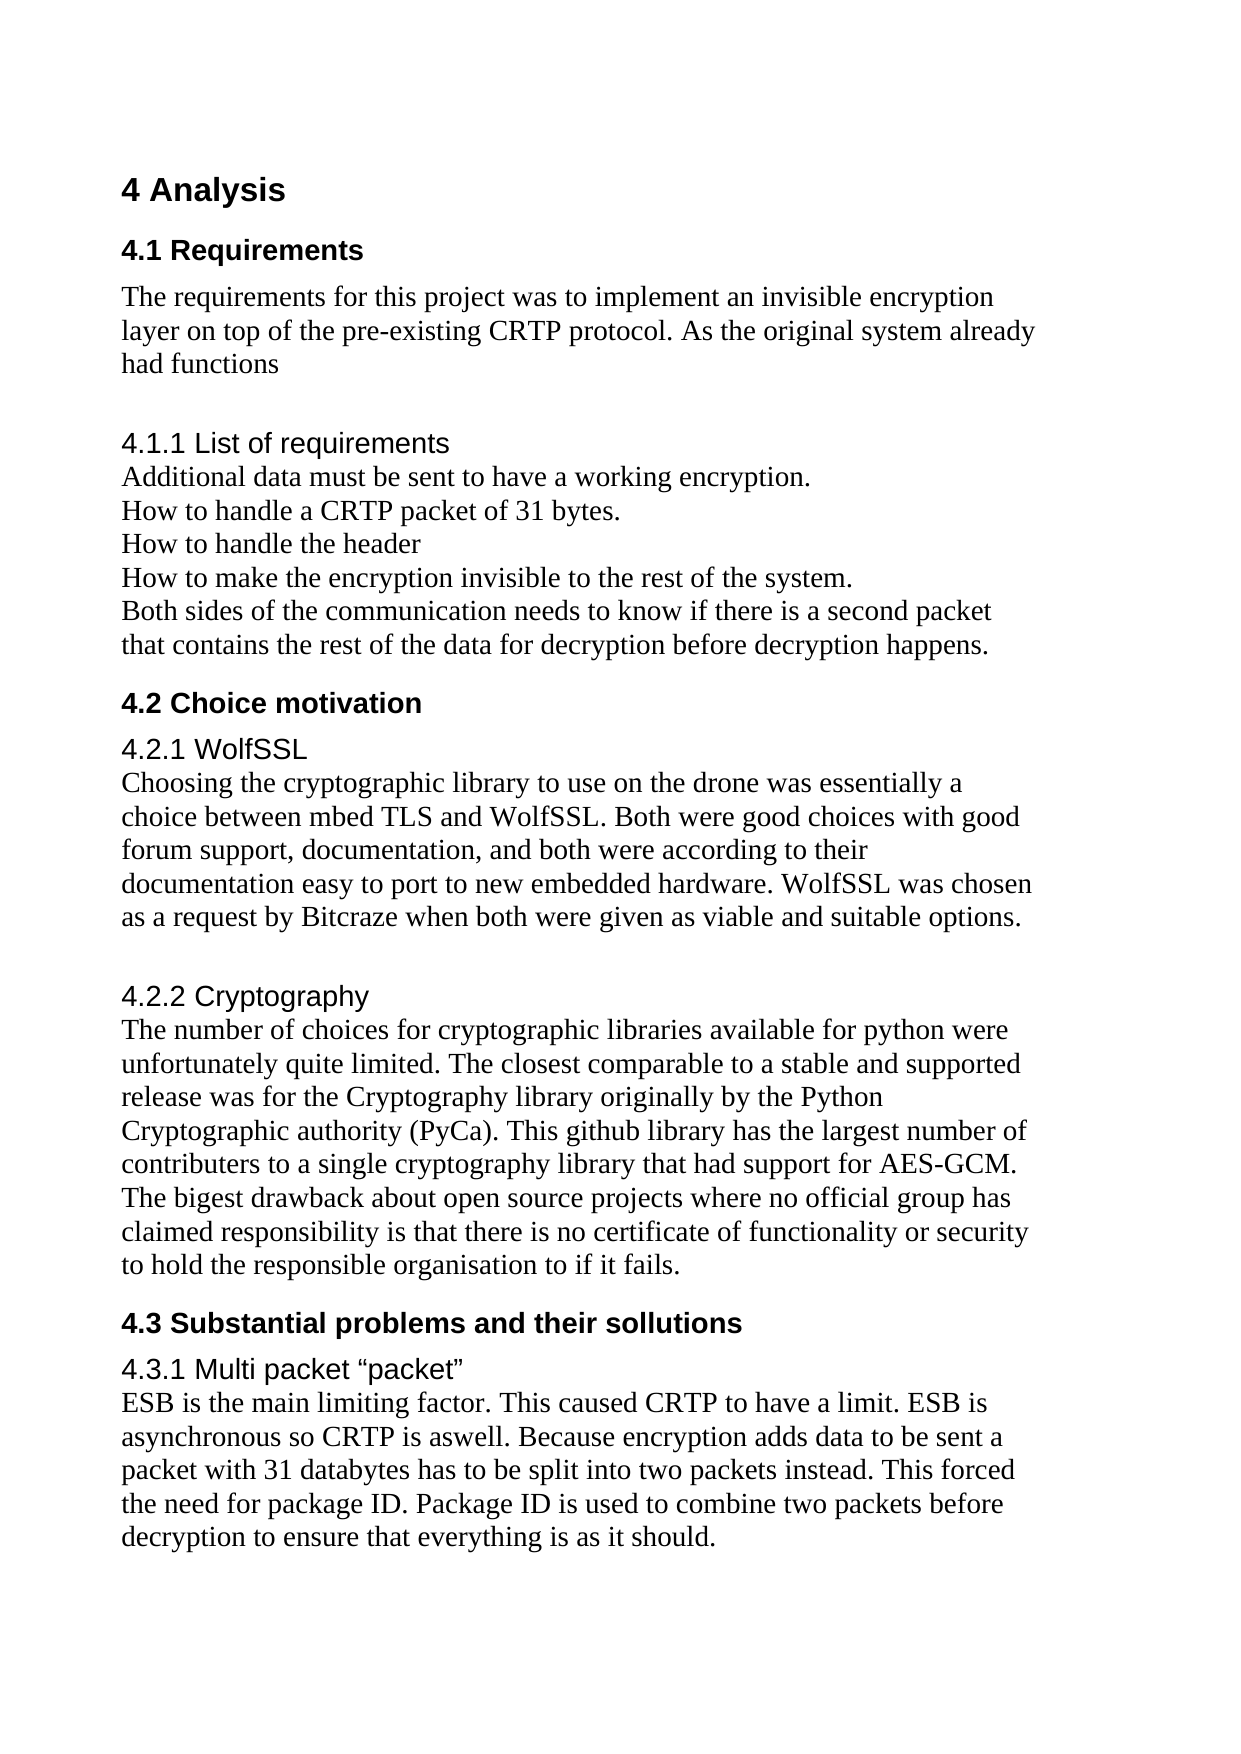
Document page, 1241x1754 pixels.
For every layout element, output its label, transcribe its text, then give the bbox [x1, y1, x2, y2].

subtitle Analysis [121, 170, 1042, 208]
text Additional data must be sent to have a working encryption. [121, 459, 1042, 493]
text The requirements for this project was to implement an invisible encryption layer on top of the pre-existing CRTP protocol. As the original system already had functions [121, 279, 1042, 380]
subtitle Choice motivation [121, 686, 1042, 719]
text How to handle a CRTP packet of 31 bytes. [121, 493, 1042, 526]
subtitle Requirements [121, 233, 1042, 267]
subtitle Multi packet “packet” [121, 1352, 1042, 1385]
text How to make the encryption invisible to the rest of the system. [121, 560, 1042, 593]
text ESB is the main limiting factor. This caused CRTP to have a limit. ESB is asynchronous so CRTP is aswell. Because encryption adds data to be sent a packet with 31 databytes has to be split into two packets instead. This forced the need for package ID. Package ID is used to combine two packets before decryption to ensure that everything is as it should. [121, 1385, 1042, 1553]
subtitle List of requirements [121, 426, 1042, 459]
text How to handle the header [121, 526, 1042, 560]
subtitle Cryptography [121, 979, 1042, 1012]
text The number of choices for cryptographic libraries available for python were unfortunately quite limited. The closest comparable to a stable and supported release was for the Cryptography library originally by the Python Cryptographic authority (PyCa). This github library has the largest number of contributers to a single cryptography library that had support for AES-GCM. The bigest drawback about open source projects where no official group has claimed responsibility is that there is no certificate of functionality or security to hold the responsible organisation to if it fails. [121, 1012, 1042, 1281]
subtitle Substantial problems and their sollutions [121, 1306, 1042, 1339]
text Both sides of the communication needs to know if there is a second packet that contains the rest of the data for decryption before decryption happens. [121, 593, 1042, 661]
subtitle WolfSSL [121, 732, 1042, 765]
text Choosing the cryptographic library to use on the drone was essentially a choice between mbed TLS and WolfSSL. Both were good choices with good forum support, documentation, and both were according to their documentation easy to port to new embedded hardware. WolfSSL was chosen as a request by Bitcraze when both were given as viable and suitable options. [121, 765, 1042, 933]
